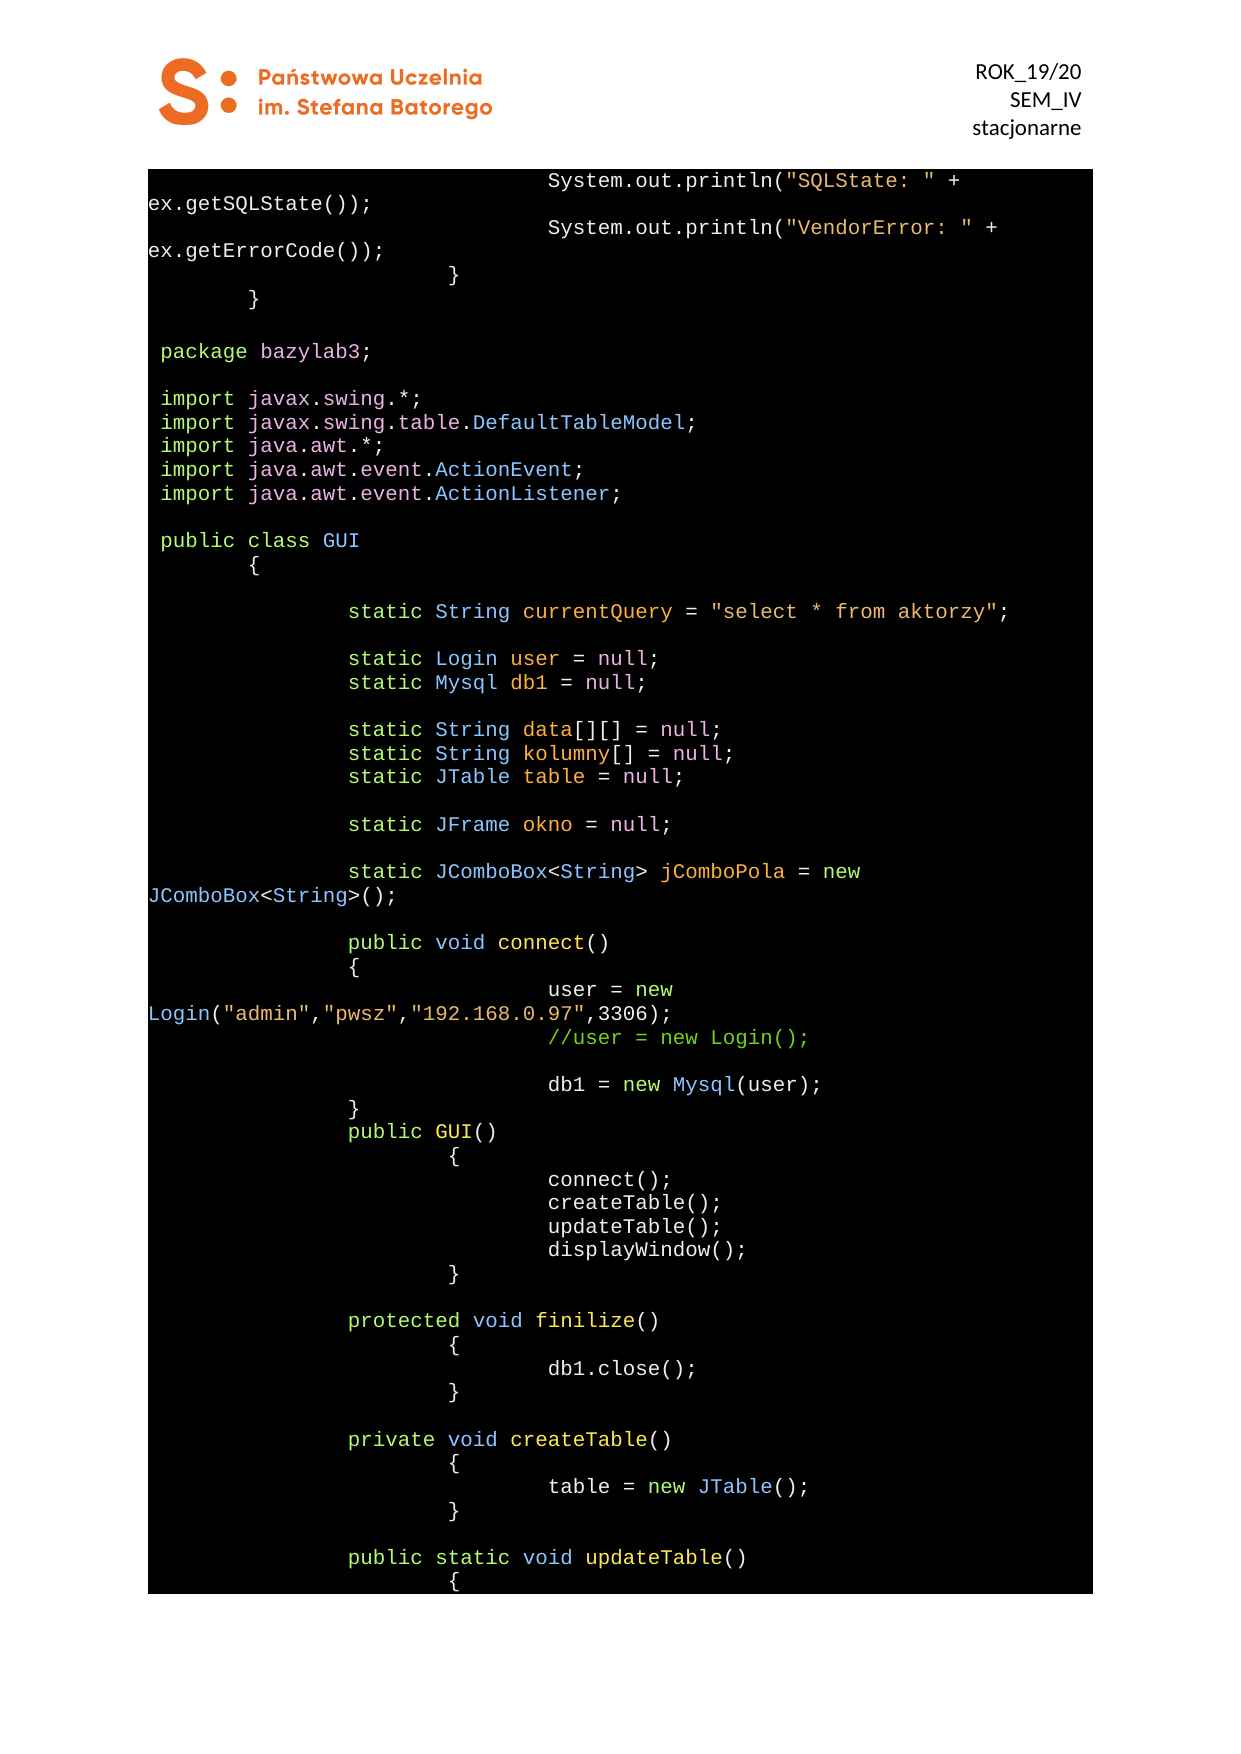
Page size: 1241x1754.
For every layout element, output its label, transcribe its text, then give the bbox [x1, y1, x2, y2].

text createTable(); [148, 1192, 1093, 1216]
text import javax.swing.table.DefaultTableModel; [148, 412, 1093, 436]
text static Mysql db1 = null; [148, 672, 1093, 696]
text static String currentQuery = "select * from aktorzy"; [148, 601, 1093, 625]
text public GUI() [148, 1121, 1093, 1145]
text displayWindow(); [148, 1239, 1093, 1263]
text System.out.println("VendorError: " + ex.getErrorCode()); [148, 217, 1093, 264]
text public void connect() [148, 932, 1093, 956]
text updateTable(); [148, 1216, 1093, 1239]
text static String data[][] = null; [148, 719, 1093, 743]
text static JTable table = null; [148, 767, 1093, 790]
text static Login user = null; [148, 648, 1093, 672]
text table = new JTable(); [148, 1476, 1093, 1499]
text System.out.println("SQLState: " + ex.getSQLState()); [148, 169, 1093, 217]
text { [148, 1571, 1093, 1594]
text user = new Login("admin","pwsz","192.168.0.97",3306); [148, 979, 1093, 1027]
text //user = new Login(); [148, 1027, 1093, 1050]
text connect(); [148, 1168, 1093, 1192]
picture [158, 58, 492, 125]
text { [148, 554, 1093, 577]
text import java.awt.*; [148, 436, 1093, 459]
text static String kolumny[] = null; [148, 743, 1093, 767]
text { [148, 956, 1093, 979]
text } [148, 1263, 1093, 1287]
text { [148, 1334, 1093, 1358]
text import java.awt.event.ActionEvent; [148, 459, 1093, 483]
text } [148, 1381, 1093, 1405]
text public static void updateTable() [148, 1547, 1093, 1571]
text private void createTable() [148, 1429, 1093, 1452]
text import java.awt.event.ActionListener; [148, 483, 1093, 506]
text } [148, 1499, 1093, 1523]
text static JComboBox<String> jComboPola = new JComboBox<String>(); [148, 861, 1093, 908]
text } [148, 1098, 1093, 1121]
text db1.close(); [148, 1358, 1093, 1381]
text { [148, 1145, 1093, 1168]
text public class GUI [148, 530, 1093, 554]
text static JFrame okno = null; [148, 814, 1093, 837]
text } [148, 264, 1093, 288]
text import javax.swing.*; [148, 388, 1093, 412]
text protected void finilize() [148, 1310, 1093, 1334]
text db1 = new Mysql(user); [148, 1074, 1093, 1098]
text } [148, 288, 1093, 311]
text package bazylab3; [148, 341, 1093, 364]
text { [148, 1452, 1093, 1476]
